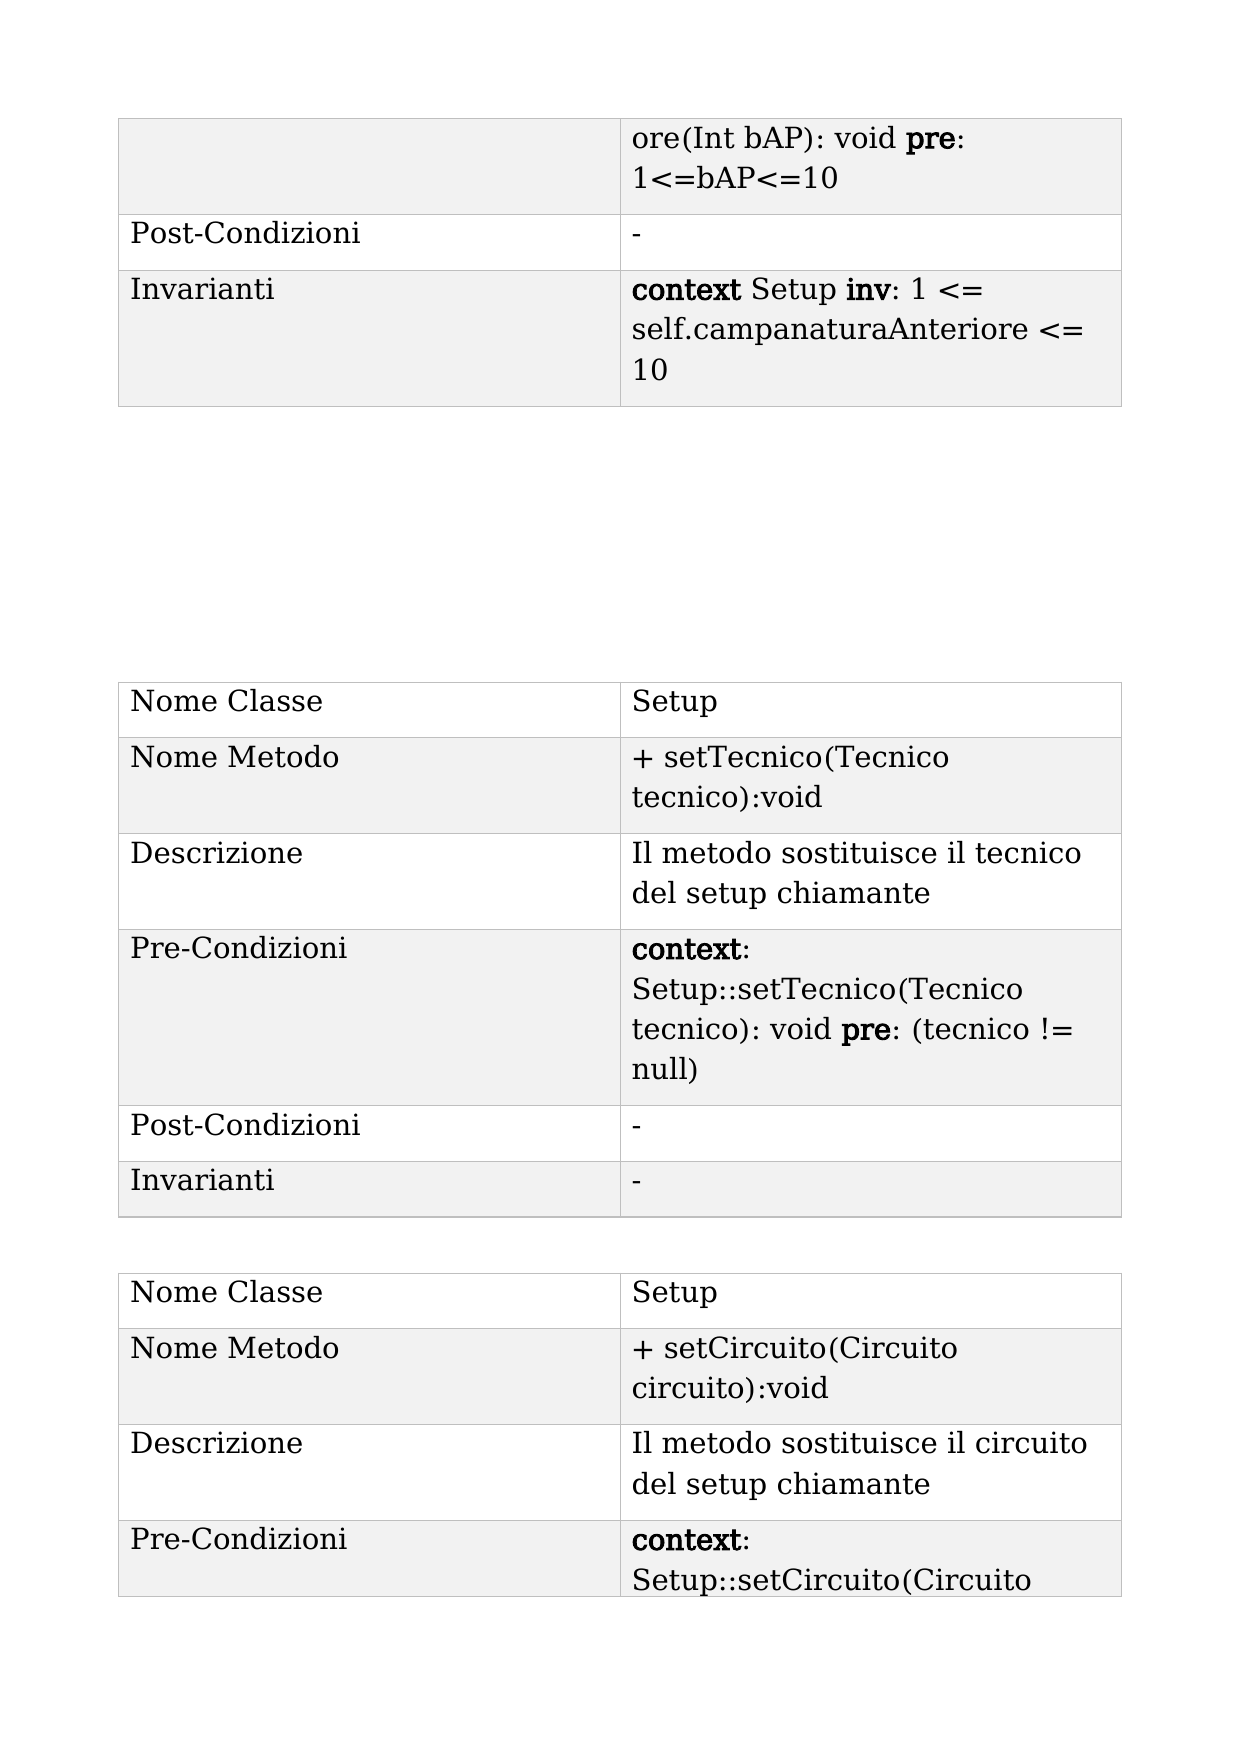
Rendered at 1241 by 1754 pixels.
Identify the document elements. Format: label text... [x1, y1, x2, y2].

table_cell Descrizione [119, 834, 620, 929]
table_cell Il metodo sostituisce il tecnico del setup chiamante [621, 834, 1121, 929]
table_cell Il metodo sostituisce il circuito del setup chiamante [621, 1425, 1121, 1520]
table_cell Pre-Condizioni [119, 930, 620, 1105]
table_cell Nome Metodo [119, 1329, 620, 1424]
table_header Nome Classe [119, 683, 620, 737]
table_cell context Setup inv: 1 <= self.campanaturaAnteriore <= 10 [621, 271, 1121, 406]
table_cell context: Setup::setCircuito(Circuito [621, 1521, 1121, 1596]
table_cell - [621, 1162, 1121, 1216]
table_cell - [621, 215, 1121, 269]
table_cell Post-Condizioni [119, 215, 620, 269]
table_cell Invarianti [119, 1162, 620, 1216]
table_header Setup [621, 683, 1121, 737]
table_header Nome Classe [119, 1274, 620, 1328]
table_cell context: Setup::setTecnico(Tecnico tecnico): void pre: (tecnico != null) [621, 930, 1121, 1105]
table_cell ore(Int bAP): void pre: 1<=bAP<=10 [621, 119, 1121, 214]
table_header Setup [621, 1274, 1121, 1328]
table_cell Pre-Condizioni [119, 1521, 620, 1596]
table_cell Post-Condizioni [119, 1106, 620, 1161]
table_cell - [621, 1106, 1121, 1161]
table_cell Nome Metodo [119, 738, 620, 833]
table_cell + setTecnico(Tecnico tecnico):void [621, 738, 1121, 833]
table_cell Descrizione [119, 1425, 620, 1520]
table_cell + setCircuito(Circuito circuito):void [621, 1329, 1121, 1424]
table_cell Invarianti [119, 271, 620, 406]
table_cell [119, 119, 620, 214]
